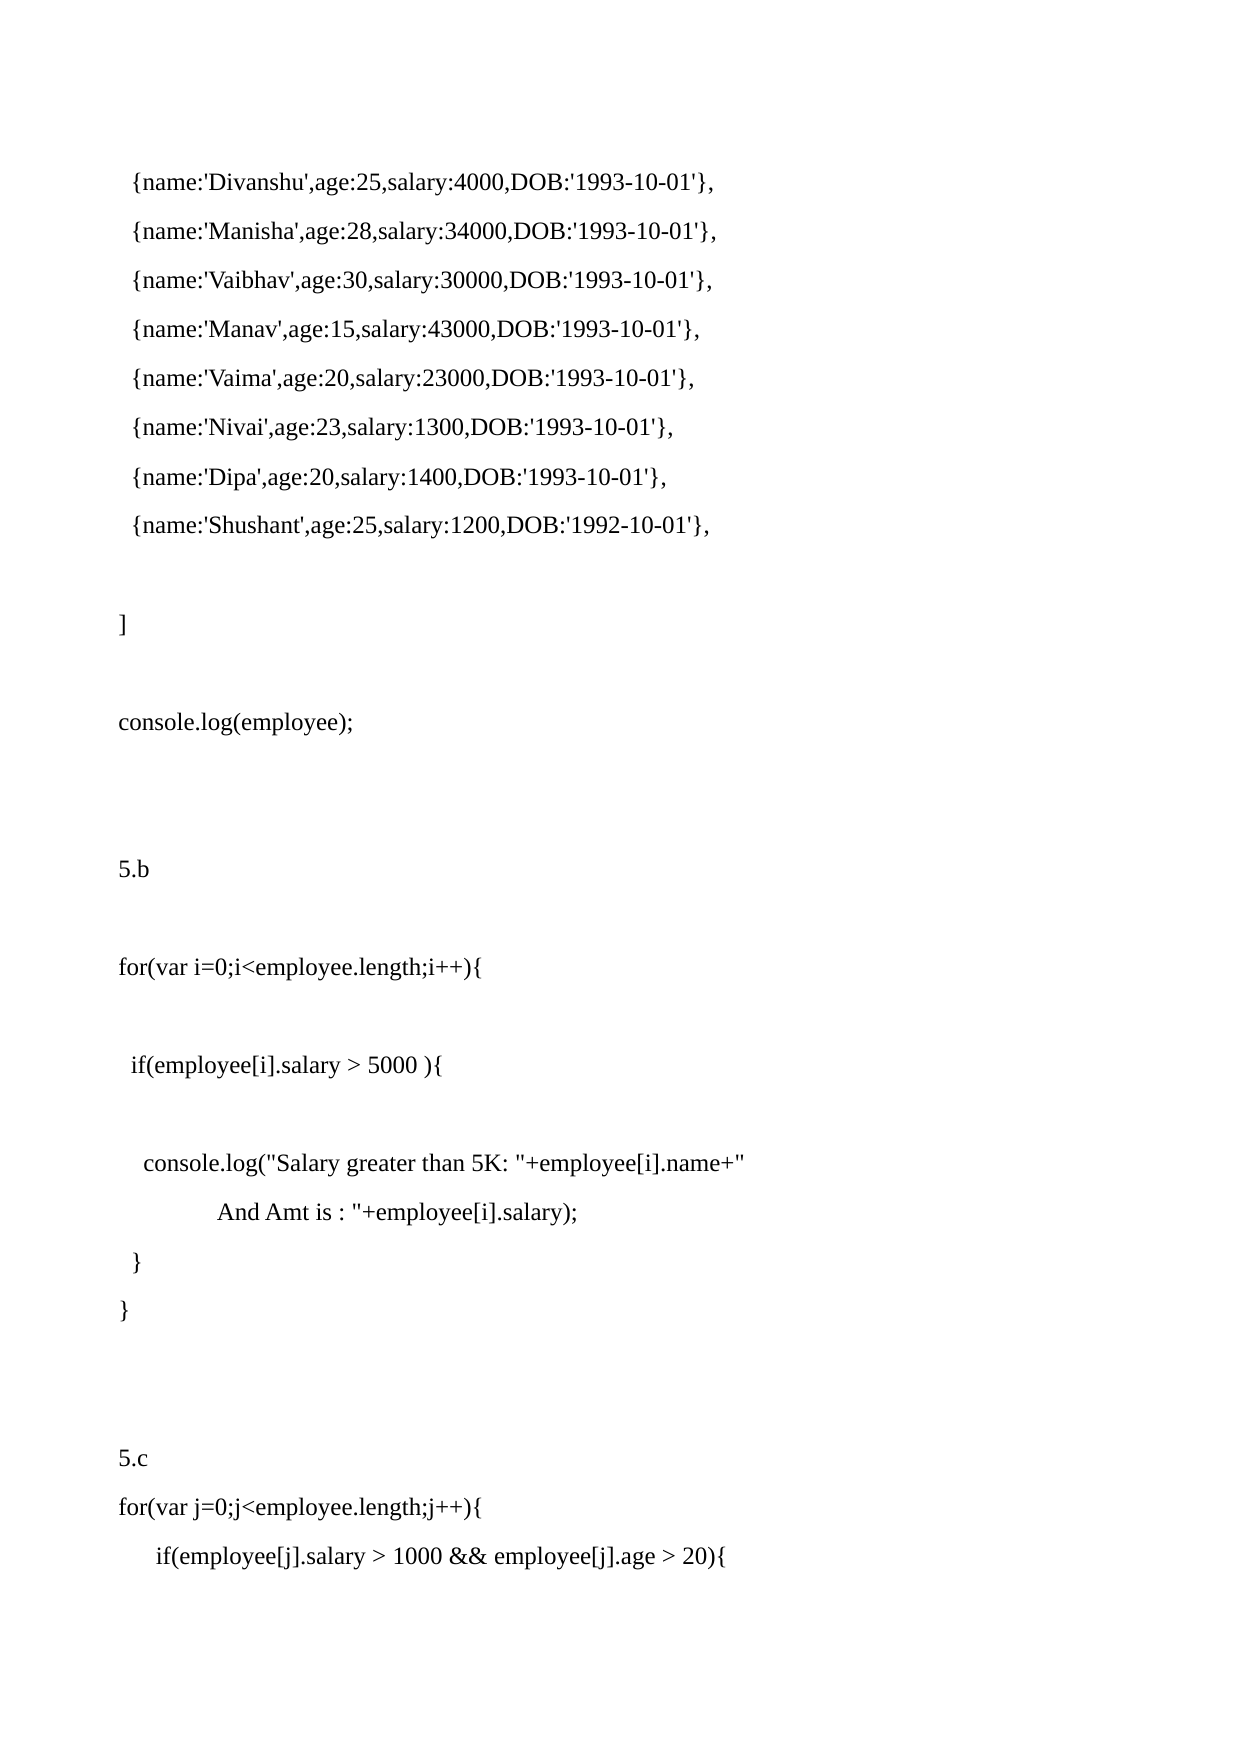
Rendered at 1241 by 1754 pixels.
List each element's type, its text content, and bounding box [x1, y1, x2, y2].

text console.log(employee); [118, 707, 1122, 736]
text for(var j=0;j<employee.length;j++){ [118, 1492, 1122, 1521]
text console.log("Salary greater than 5K: "+employee[i].name+" [118, 1148, 1122, 1177]
text 5.c [118, 1443, 1122, 1472]
text {name:'Manisha',age:28,salary:34000,DOB:'1993-10-01'}, [118, 216, 1122, 245]
text {name:'Manav',age:15,salary:43000,DOB:'1993-10-01'}, [118, 314, 1122, 343]
text {name:'Divanshu',age:25,salary:4000,DOB:'1993-10-01'}, [118, 167, 1122, 196]
text {name:'Shushant',age:25,salary:1200,DOB:'1992-10-01'}, [118, 511, 1122, 539]
text } [118, 1247, 1122, 1275]
text And Amt is : "+employee[i].salary); [118, 1197, 1122, 1226]
text {name:'Vaima',age:20,salary:23000,DOB:'1993-10-01'}, [118, 363, 1122, 392]
text {name:'Vaibhav',age:30,salary:30000,DOB:'1993-10-01'}, [118, 265, 1122, 294]
text for(var i=0;i<employee.length;i++){ [118, 952, 1122, 981]
text {name:'Nivai',age:23,salary:1300,DOB:'1993-10-01'}, [118, 412, 1122, 441]
text ] [118, 609, 1122, 637]
text {name:'Dipa',age:20,salary:1400,DOB:'1993-10-01'}, [118, 462, 1122, 490]
text if(employee[j].salary > 1000 && employee[j].age > 20){ [118, 1541, 1122, 1570]
text 5.b [118, 854, 1122, 883]
text } [118, 1296, 1122, 1324]
text if(employee[i].salary > 5000 ){ [118, 1050, 1122, 1079]
